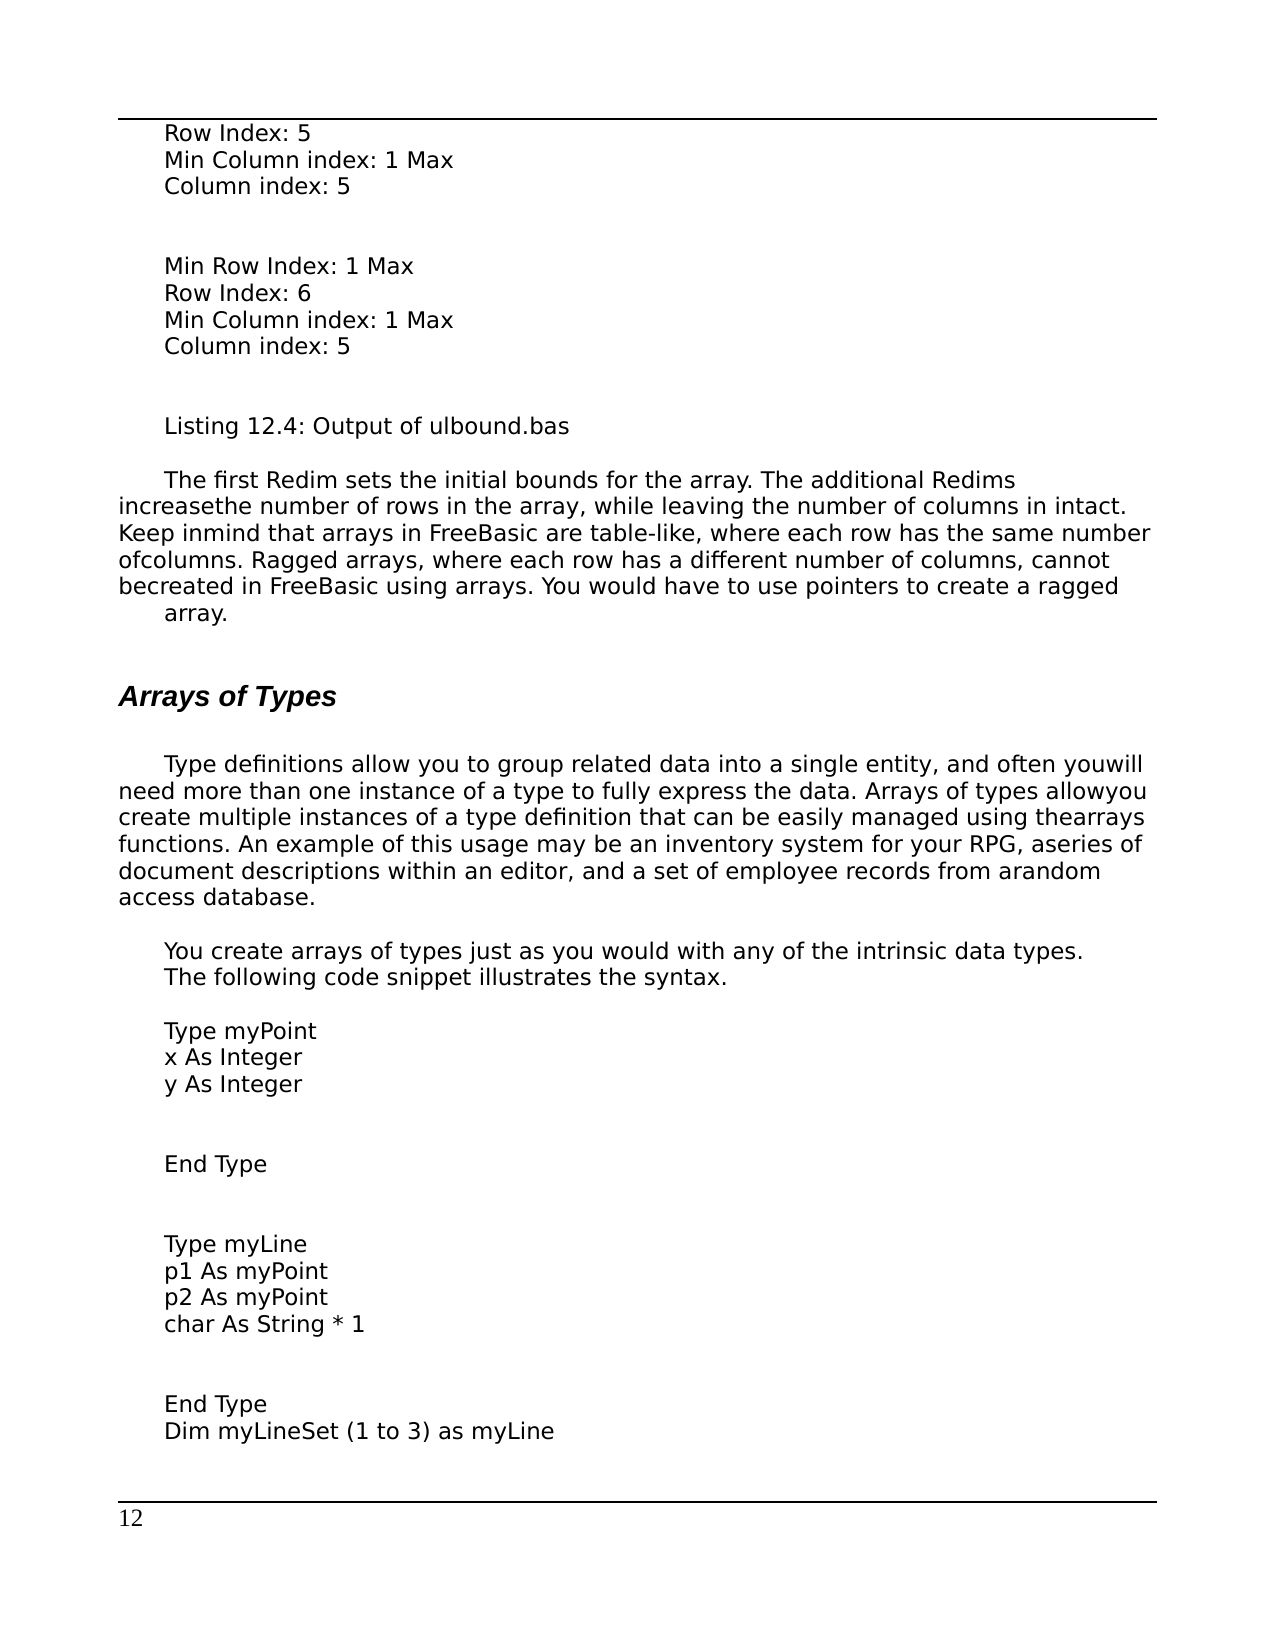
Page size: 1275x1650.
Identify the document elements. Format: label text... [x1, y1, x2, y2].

text array. [118, 600, 1157, 627]
text p1 As myPoint [118, 1258, 1157, 1284]
text Min Row Index: 1 Max [118, 253, 1157, 280]
text Column index: 5 [118, 333, 1157, 360]
text Row Index: 6 [118, 280, 1157, 307]
subtitle Arrays of Types [118, 678, 1157, 712]
text Min Column index: 1 Max [118, 307, 1157, 333]
text Column index: 5 [118, 173, 1157, 200]
text Row Index: 5 [118, 120, 1157, 147]
text char As String * 1 [118, 1311, 1157, 1338]
text y As Integer [118, 1071, 1157, 1098]
text Min Column index: 1 Max [118, 147, 1157, 173]
text You create arrays of types just as you would with any of the intrinsic data types. [118, 938, 1157, 964]
text Dim myLineSet (1 to 3) as myLine [118, 1418, 1157, 1444]
text Type definitions allow you to group related data into a single entity, and often youwill need more than one instance of a type to fully express the data. Arrays of types allowyou create multiple instances of a type definition that can be easily managed using thearrays functions. An example of this usage may be an inventory system for your RPG, aseries of document descriptions within an editor, and a set of employee records from arandom access database. [118, 751, 1157, 911]
text x As Integer [118, 1044, 1157, 1071]
text p2 As myPoint [118, 1284, 1157, 1311]
text Listing 12.4: Output of ulbound.bas [118, 413, 1157, 440]
text Type myLine [118, 1231, 1157, 1258]
text End Type [118, 1391, 1157, 1418]
text Type myPoint [118, 1018, 1157, 1044]
text End Type [118, 1151, 1157, 1178]
text The first Redim sets the initial bounds for the array. The additional Redims increasethe number of rows in the array, while leaving the number of columns in intact. Keep inmind that arrays in FreeBasic are table-like, where each row has the same number ofcolumns. Ragged arrays, where each row has a different number of columns, cannot becreated in FreeBasic using arrays. You would have to use pointers to create a ragged [118, 467, 1157, 600]
text The following code snippet illustrates the syntax. [118, 964, 1157, 991]
